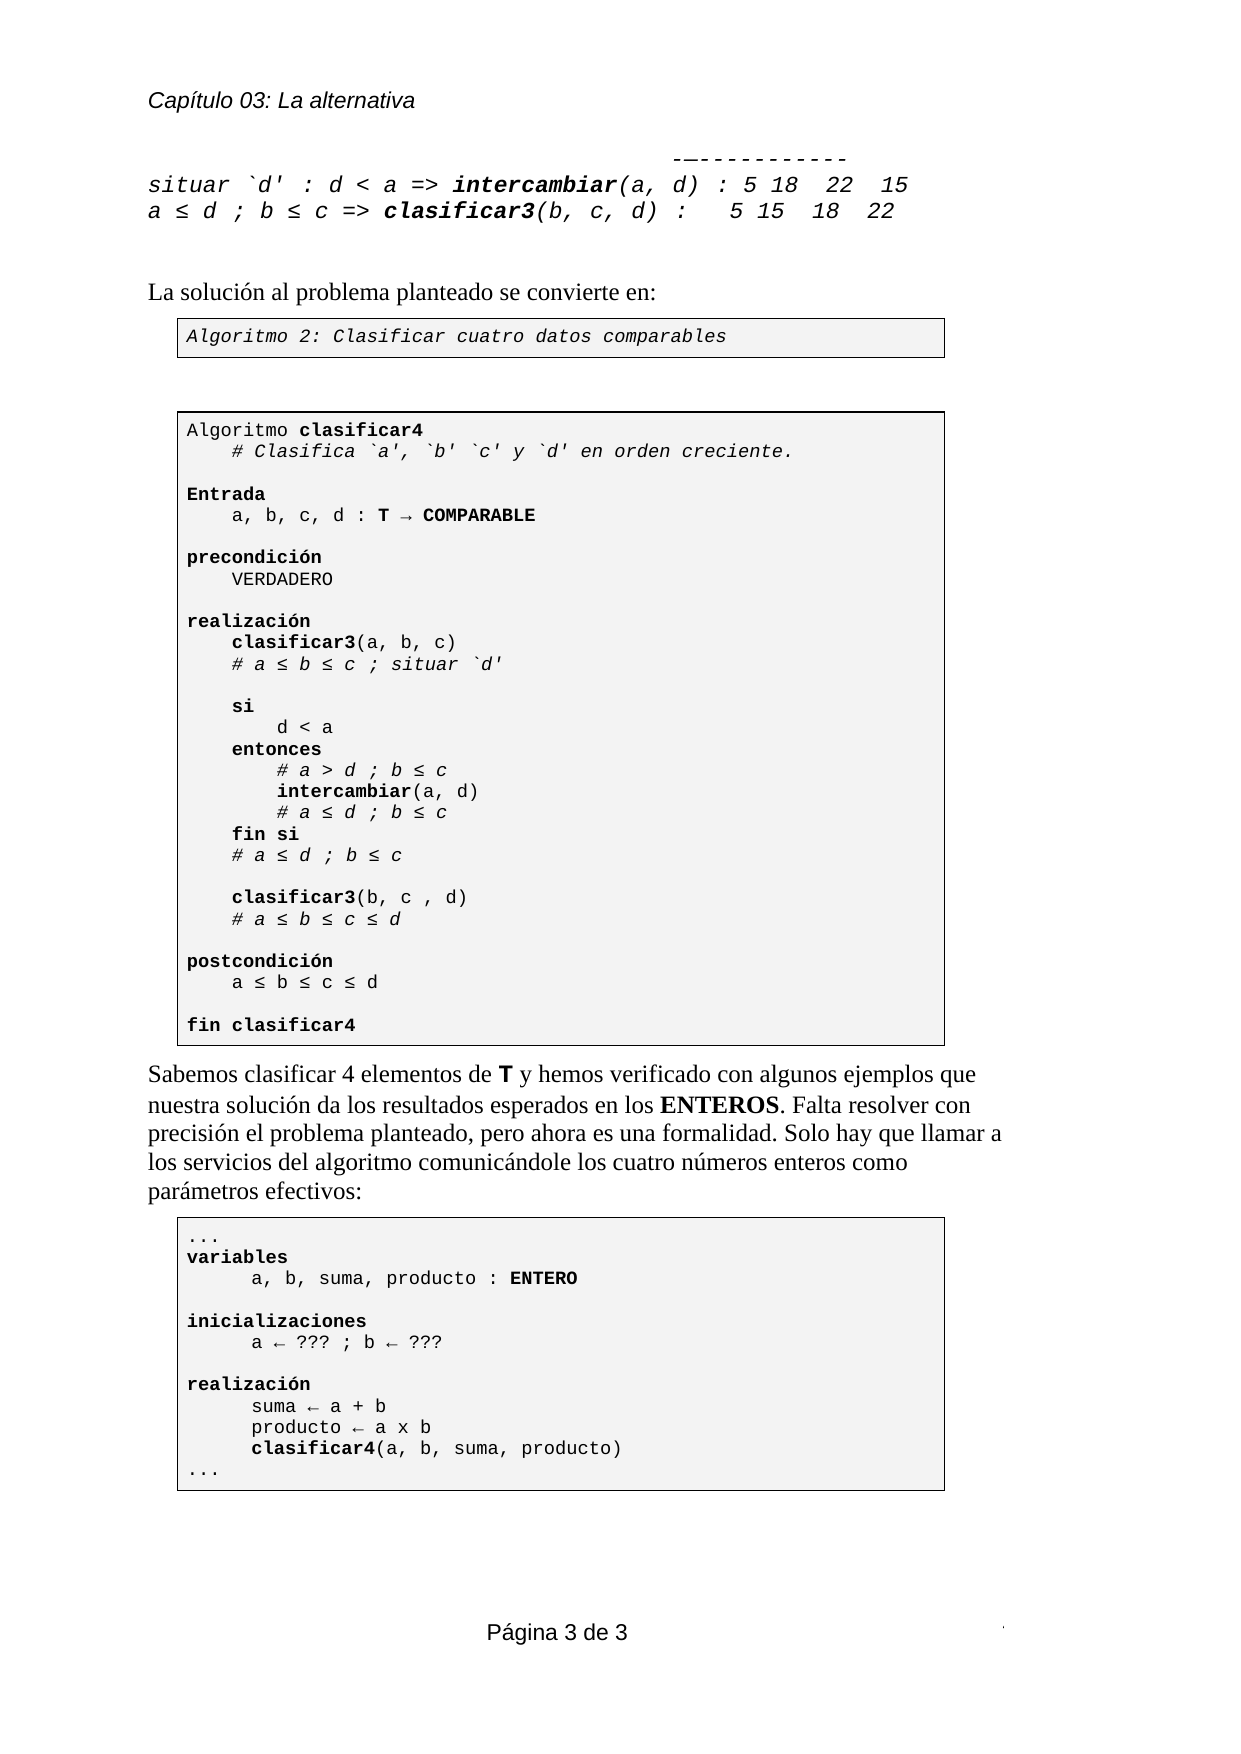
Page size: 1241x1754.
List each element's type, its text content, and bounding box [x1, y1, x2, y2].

text ... [178, 1218, 944, 1238]
text -—----------- situar `d' : d < a => intercambiar(a, d) : 5 18 22 15 a ≤ d ; b ≤ c => clasificar3(b, c, d) : 5 15 18 22 [148, 148, 1004, 252]
text Algoritmo 2: Clasificar cuatro datos comparables [178, 319, 944, 357]
text variables [178, 1238, 944, 1259]
text suma ← a + b [178, 1387, 944, 1408]
text ... [178, 1451, 944, 1490]
text a ← ??? ; b ← ??? [178, 1323, 944, 1344]
text Sabemos clasificar 4 elementos de T y hemos verificado con algunos ejemplos que nuestra solución da los resultados esperados en los ENTEROS. Falta resolver con precisión el problema planteado, pero ahora es una formalidad. Solo hay que llamar a los servicios del algoritmo comunicándole los cuatro números enteros como parámetros efectivos: [148, 1059, 1004, 1205]
text a, b, suma, producto : ENTERO [178, 1259, 944, 1281]
text clasificar4(a, b, suma, producto) [178, 1429, 944, 1451]
text realización [178, 1366, 944, 1387]
text producto ← a x b [178, 1408, 944, 1429]
text inicializaciones [178, 1302, 944, 1323]
text La solución al problema planteado se convierte en: [148, 277, 1004, 306]
text Algoritmo clasificar4 # Clasifica `a', `b' `c' y `d' en orden creciente. Entrada a, b, c, d : T → COMPARABLE precondición VERDADERO realización clasificar3(a, b, c) # a ≤ b ≤ c ; situar `d' si d < a entonces # a > d ; b ≤ c intercambiar(a, d) # a ≤ d ; b ≤ c fin si # a ≤ d ; b ≤ c clasificar3(b, c , d) # a ≤ b ≤ c ≤ d postcondición a ≤ b ≤ c ≤ d fin clasificar4 [178, 413, 944, 1045]
